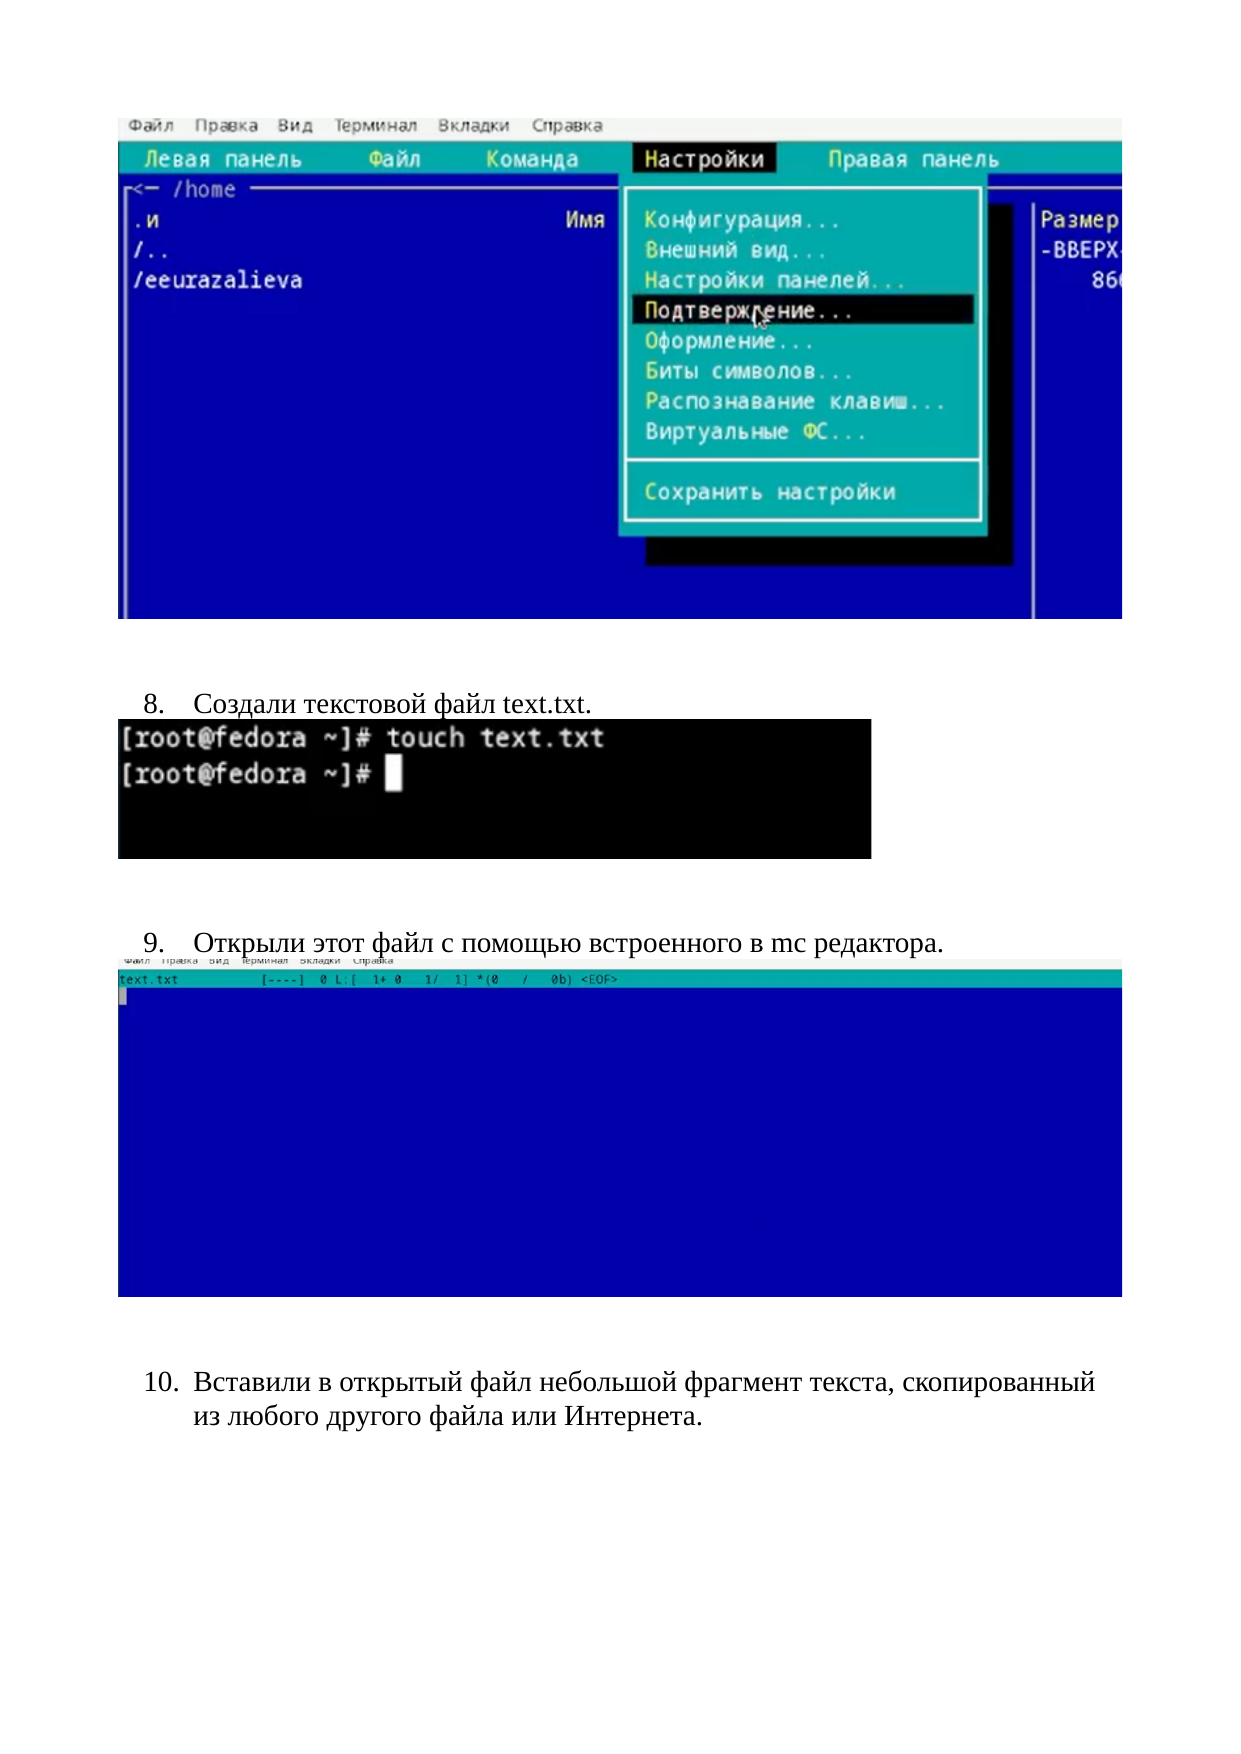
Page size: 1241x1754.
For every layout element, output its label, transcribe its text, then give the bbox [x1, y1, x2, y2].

list Вставили в открытый файл небольшой фрагмент текста, скопированный из любого другого файла или Интернета. [143, 1364, 1122, 1431]
list Открыли этот файл с помощью встроенного в mc редактора. [143, 926, 1122, 959]
list Создали текстовой файл text.txt. [143, 686, 1122, 719]
